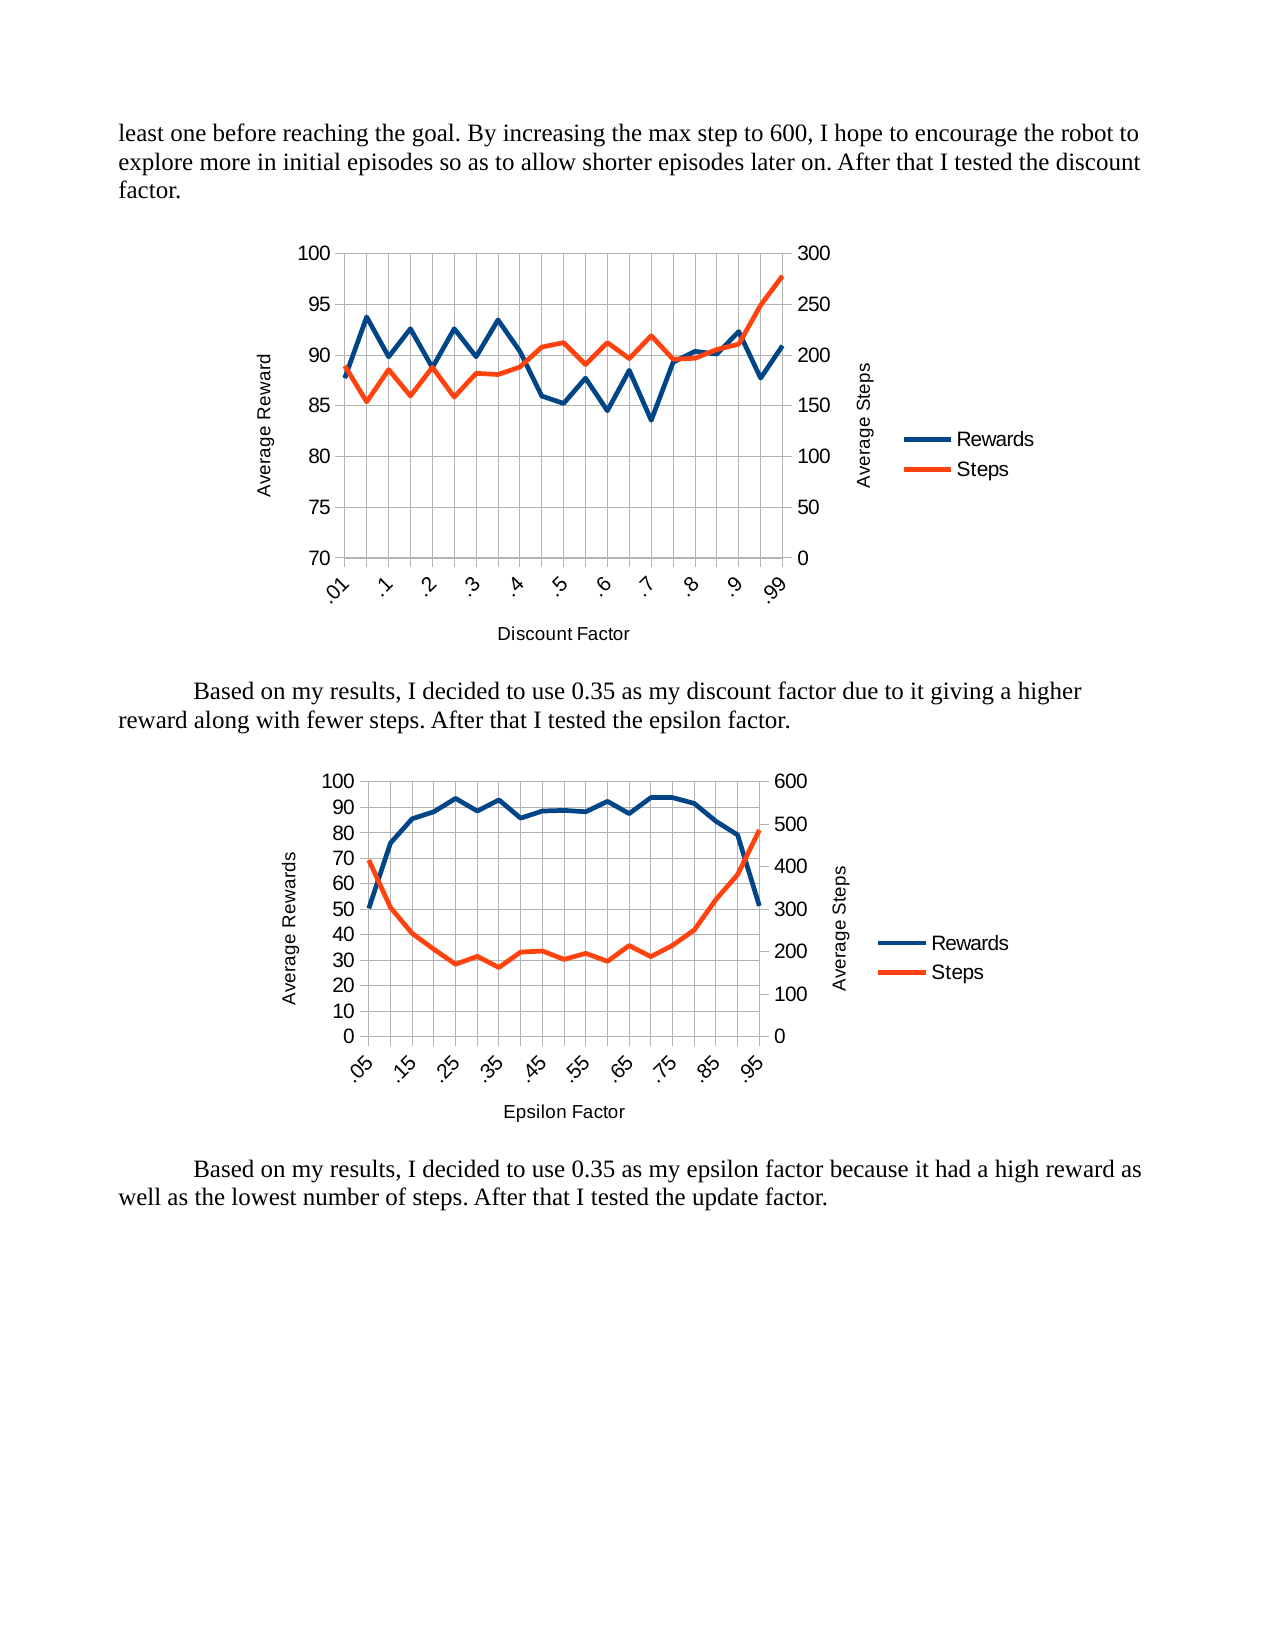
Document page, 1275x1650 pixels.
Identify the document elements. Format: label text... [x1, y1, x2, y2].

text Based on my results, I decided to use 0.35 as my discount factor due to it giving a higher reward along with fewer steps. After that I tested the epsilon factor. [118, 233, 1157, 733]
text Based on my results, I decided to use 400 as the maximum number of steps allowed. I chose this figure because the grid size is 20x20 so 600 is enough steps for the ‘robot’ to visit every state at least one before reaching the goal. By increasing the max step to 600, I hope to encourage the robot to explore more in initial episodes so as to allow shorter episodes later on. After that I tested the discount factor. [118, 118, 1157, 204]
text Based on my results, I decided to use 0.35 as my epsilon factor because it had a high reward as well as the lowest number of steps. After that I tested the update factor. [118, 791, 1157, 1211]
